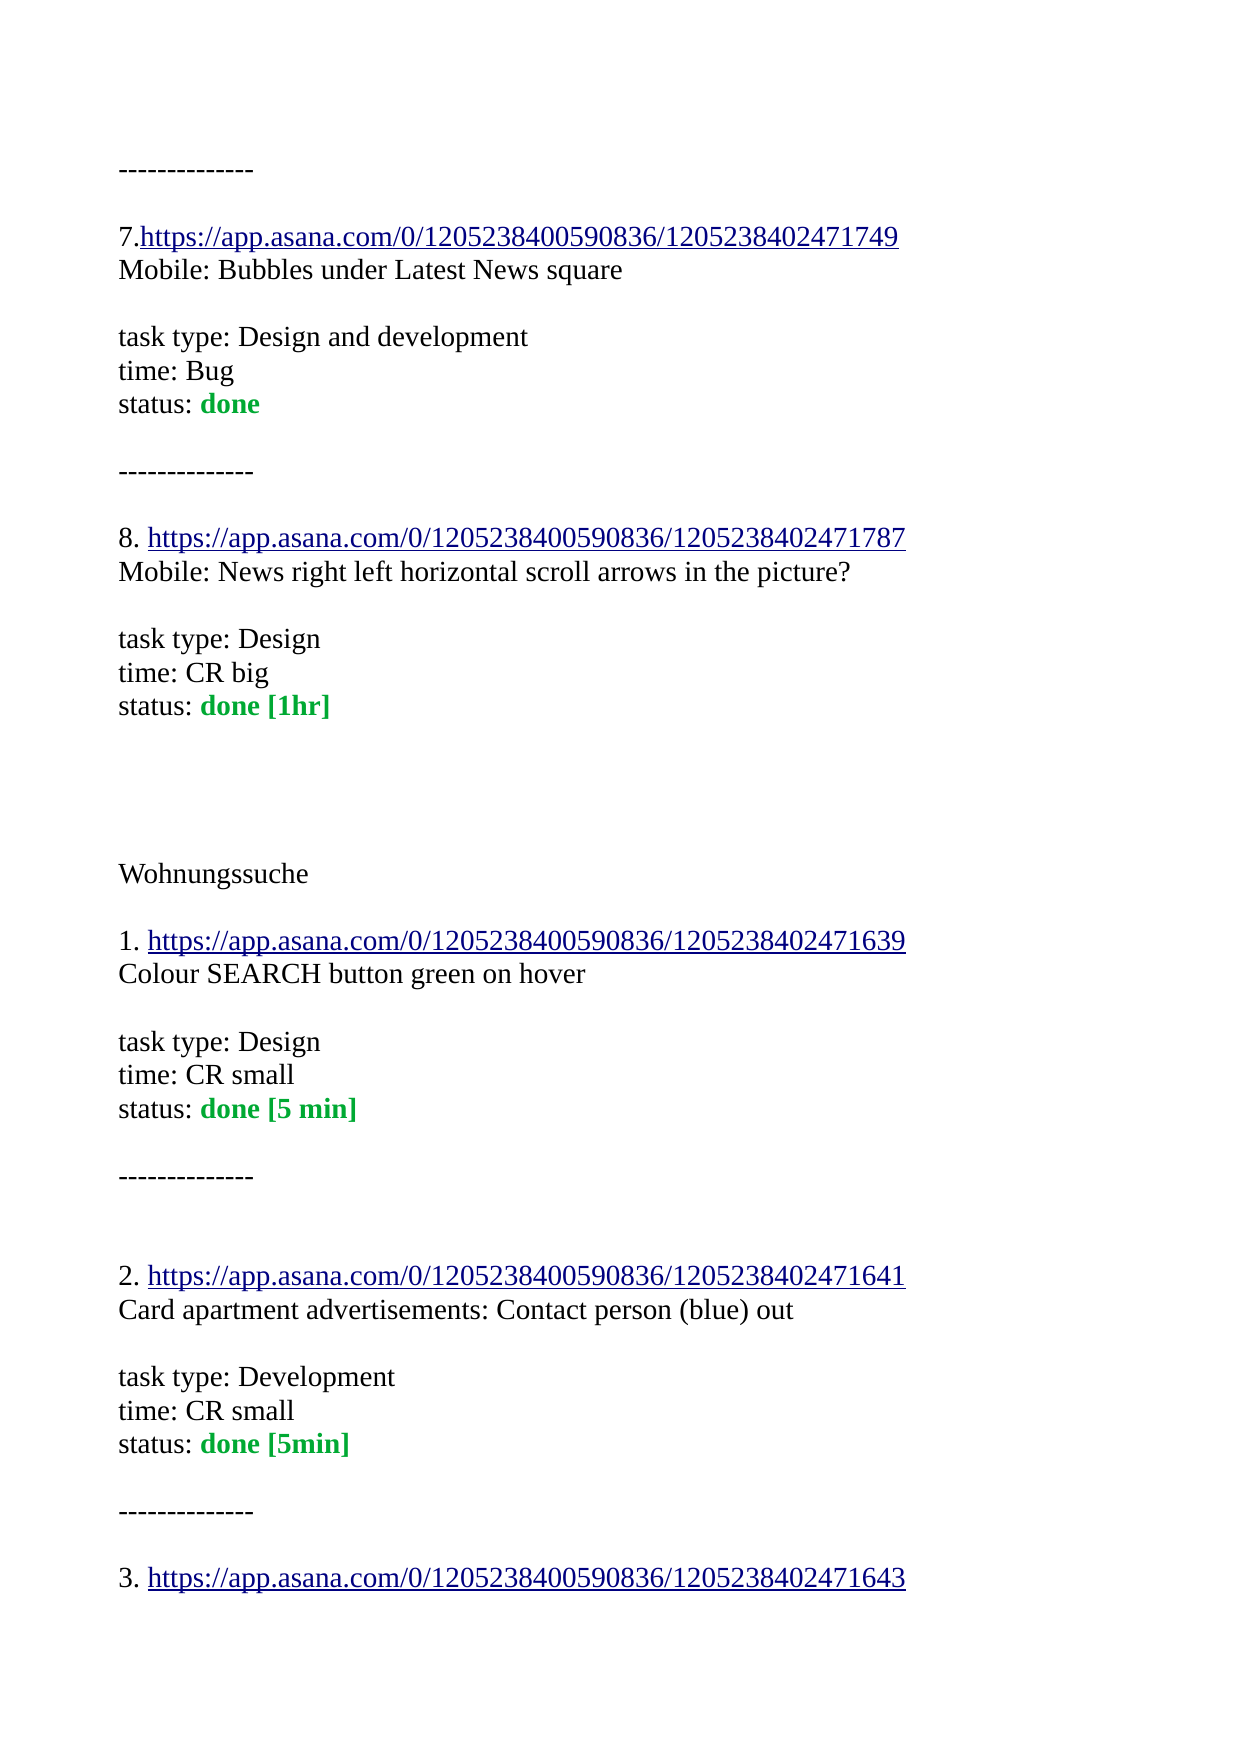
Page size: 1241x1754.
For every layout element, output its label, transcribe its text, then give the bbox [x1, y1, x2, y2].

text -------------- [118, 152, 1122, 185]
text time: CR small [118, 1393, 1122, 1426]
text 1. https://app.asana.com/0/1205238400590836/1205238402471639 [118, 923, 1122, 957]
text status: done [5 min] [118, 1091, 1122, 1124]
text task type: Design [118, 621, 1122, 655]
text 8. https://app.asana.com/0/1205238400590836/1205238402471787 [118, 521, 1122, 554]
text Card apartment advertisements: Contact person (blue) out [118, 1292, 1122, 1326]
text status: done [5min] [118, 1426, 1122, 1460]
text Mobile: News right left horizontal scroll arrows in the picture? [118, 554, 1122, 588]
text time: CR big [118, 655, 1122, 688]
text task type: Development [118, 1359, 1122, 1393]
text time: CR small [118, 1057, 1122, 1091]
text Mobile: Bubbles under Latest News square [118, 252, 1122, 286]
text status: done [118, 386, 1122, 420]
text 3. https://app.asana.com/0/1205238400590836/1205238402471643 [118, 1560, 1122, 1594]
text -------------- [118, 1158, 1122, 1191]
text 2. https://app.asana.com/0/1205238400590836/1205238402471641 [118, 1258, 1122, 1292]
text Wohnungssuche [118, 856, 1122, 889]
text Colour SEARCH button green on hover [118, 957, 1122, 990]
text task type: Design [118, 1024, 1122, 1057]
text -------------- [118, 453, 1122, 487]
text -------------- [118, 1493, 1122, 1527]
text status: done [1hr] [118, 688, 1122, 722]
text 7.https://app.asana.com/0/1205238400590836/1205238402471749 [118, 219, 1122, 252]
text task type: Design and development [118, 319, 1122, 353]
text time: Bug [118, 353, 1122, 386]
